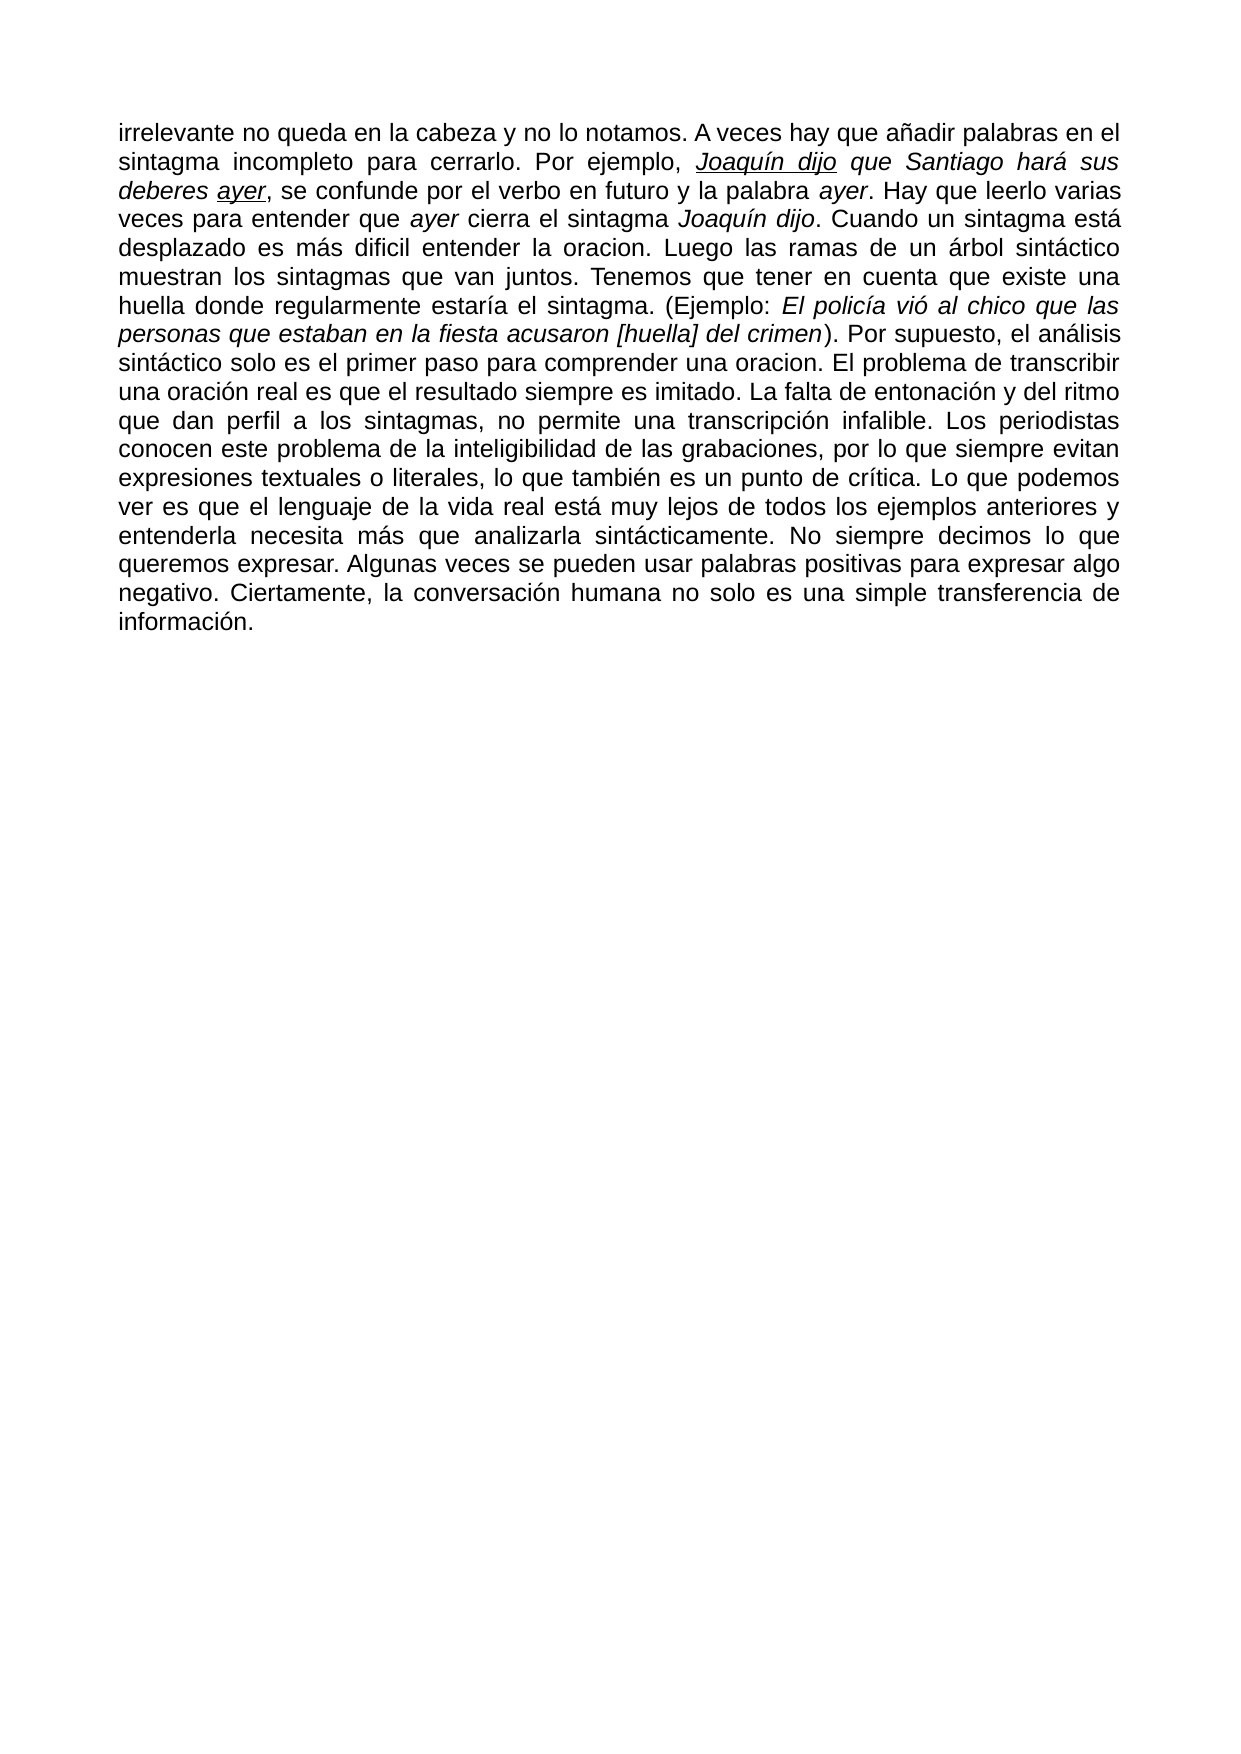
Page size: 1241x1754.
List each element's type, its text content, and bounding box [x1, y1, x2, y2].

text irrelevante no queda en la cabeza y no lo notamos. A veces hay que añadir palabras en el sintagma incompleto para cerrarlo. Por ejemplo, Joaquín dijo que Santiago hará sus deberes ayer, se confunde por el verbo en futuro y la palabra ayer. Hay que leerlo varias veces para entender que ayer cierra el sintagma Joaquín dijo. Cuando un sintagma está desplazado es más dificil entender la oracion. Luego las ramas de un árbol sintáctico muestran los sintagmas que van juntos. Tenemos que tener en cuenta que existe una huella donde regularmente estaría el sintagma. (Ejemplo: El policía vió al chico que las personas que estaban en la fiesta acusaron [huella] del crimen). Por supuesto, el análisis sintáctico solo es el primer paso para comprender una oracion. El problema de transcribir una oración real es que el resultado siempre es imitado. La falta de entonación y del ritmo que dan perfil a los sintagmas, no permite una transcripción infalible. Los periodistas conocen este problema de la inteligibilidad de las grabaciones, por lo que siempre evitan expresiones textuales o literales, lo que también es un punto de crítica. Lo que podemos ver es que el lenguaje de la vida real está muy lejos de todos los ejemplos anteriores y entenderla necesita más que analizarla sintácticamente. No siempre decimos lo que queremos expresar. Algunas veces se pueden usar palabras positivas para expresar algo negativo. Ciertamente, la conversación humana no solo es una simple transferencia de información. [118, 118, 1122, 636]
